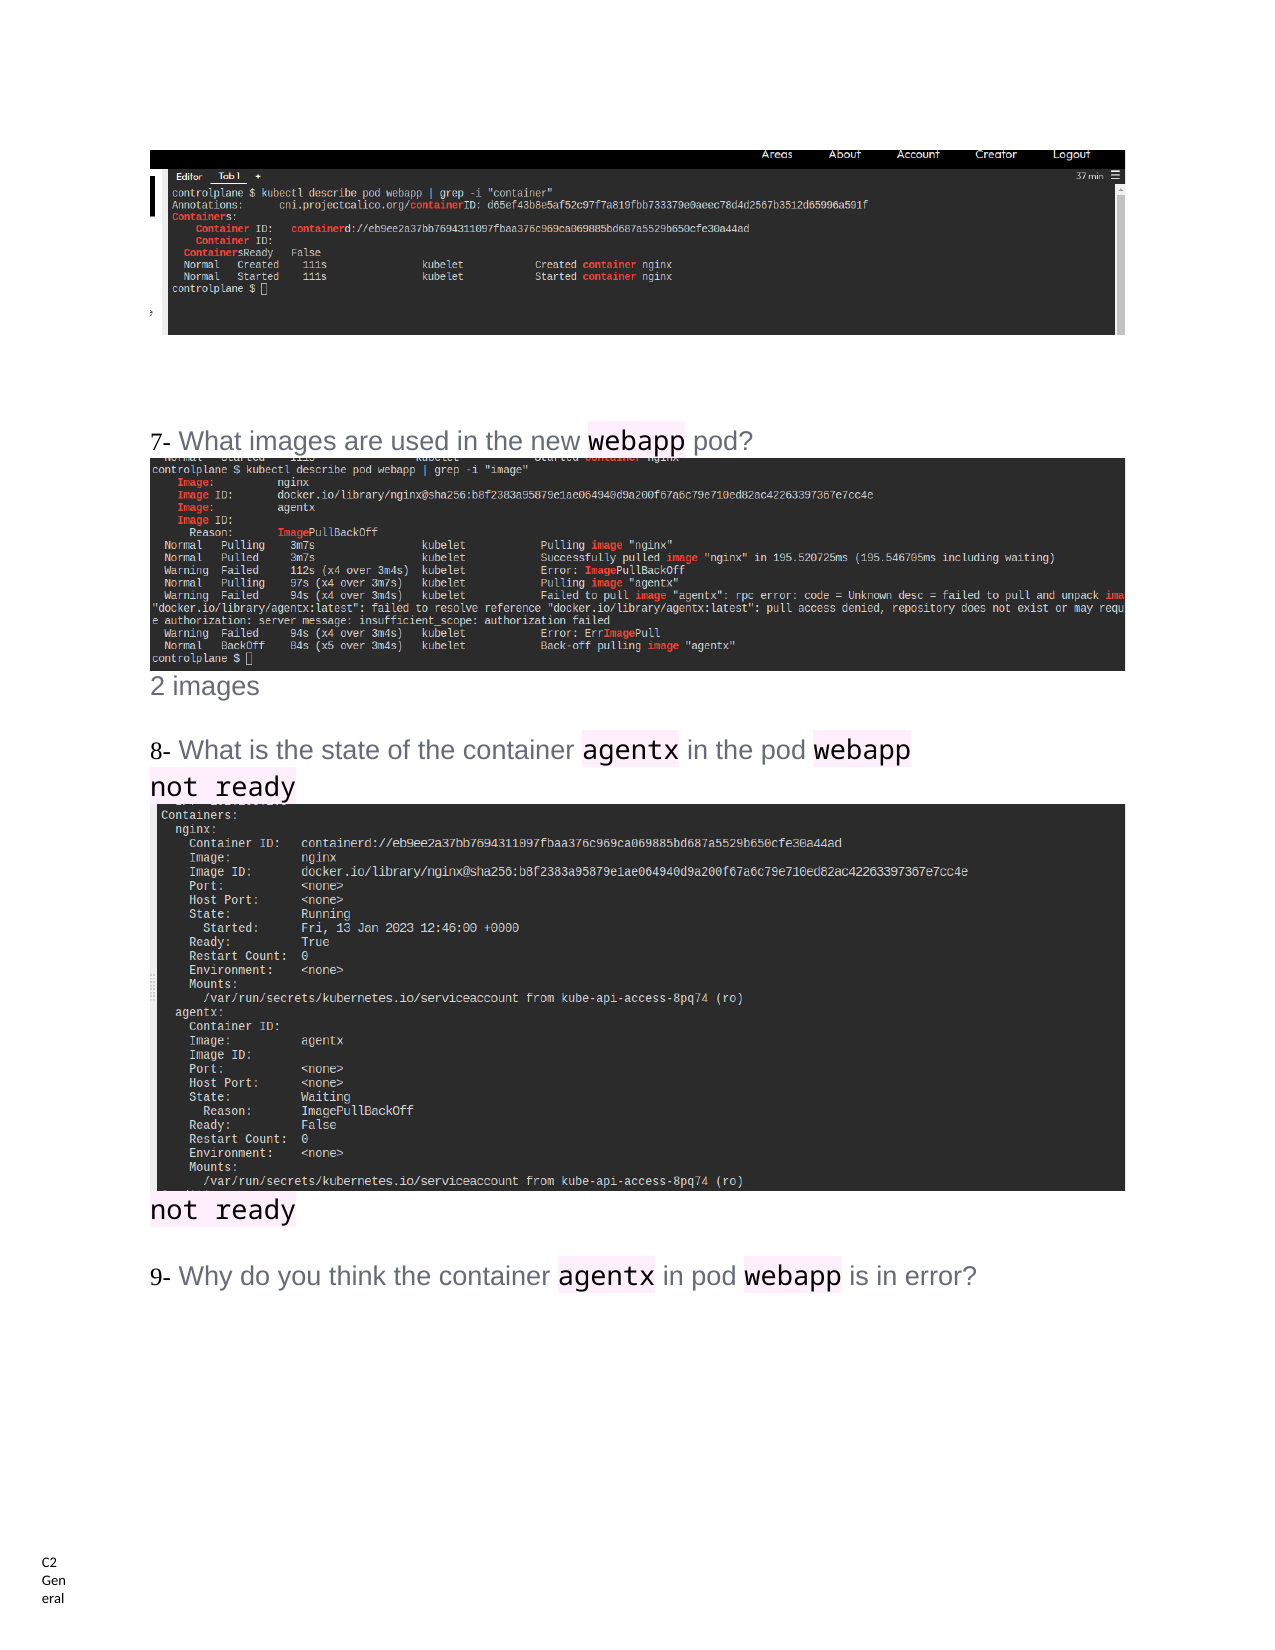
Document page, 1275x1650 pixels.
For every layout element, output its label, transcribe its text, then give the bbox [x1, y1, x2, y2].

picture [150, 804, 1125, 1191]
picture [150, 150, 1125, 335]
text 8- What is the state of the container agentx in the pod webapp [150, 730, 1125, 767]
text 9- Why do you think the container agentx in pod webapp is in error? [150, 1256, 1125, 1293]
text not ready [150, 1191, 1125, 1227]
text 7- What images are used in the new webapp pod? [150, 421, 1125, 458]
text 2 images [150, 671, 1125, 702]
text not ready [150, 767, 1125, 804]
picture [150, 458, 1125, 671]
